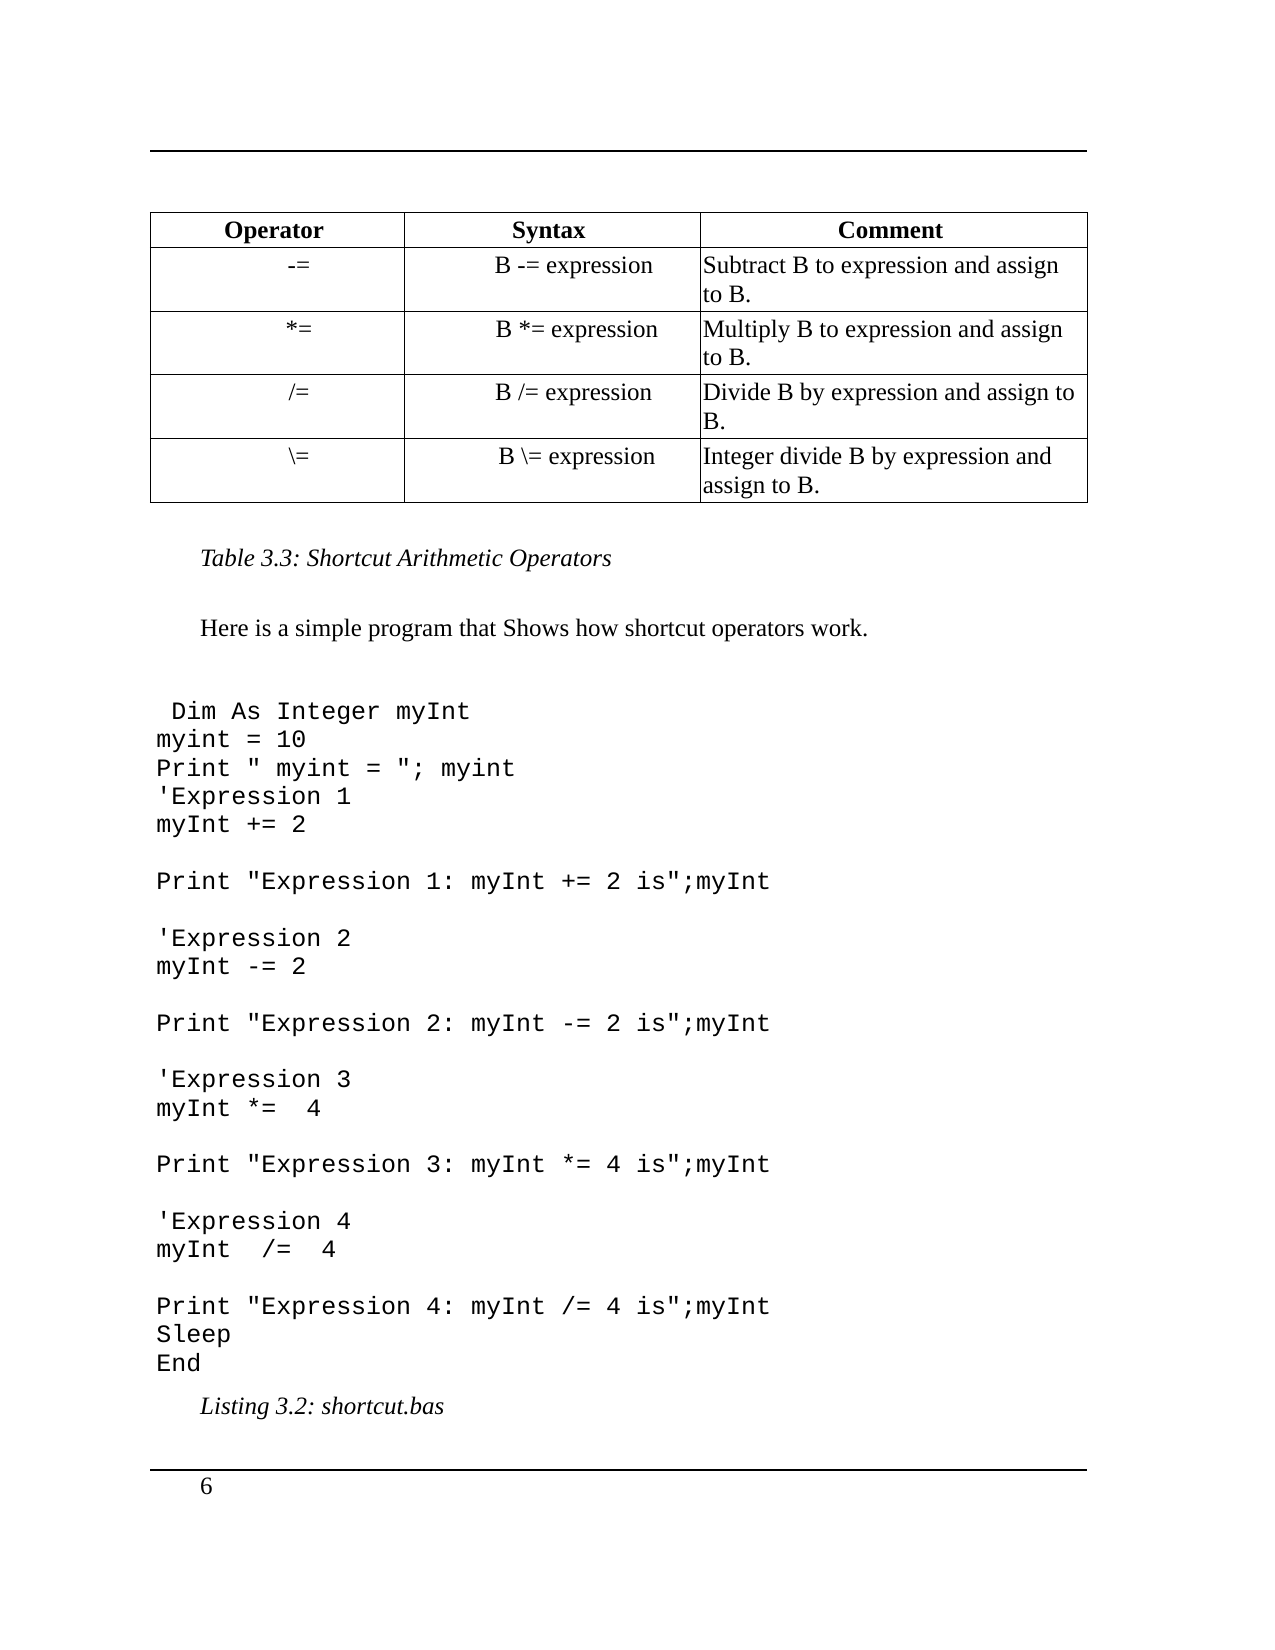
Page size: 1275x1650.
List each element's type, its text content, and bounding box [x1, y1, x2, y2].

text Print " myint = "; myint [150, 755, 1087, 784]
table_cell B -= expression [405, 248, 700, 311]
text Listing 3.2: shortcut.bas [150, 1391, 1087, 1420]
text myInt -= 2 [150, 954, 1087, 982]
text Print "Expression 3: myInt *= 4 is";myInt [150, 1152, 1087, 1180]
text 'Expression 3 [150, 1067, 1087, 1095]
table_cell Integer divide B by expression and assign to B. [701, 439, 1087, 502]
table_cell Divide B by expression and assign to B. [701, 375, 1087, 438]
text Print "Expression 2: myInt -= 2 is";myInt [150, 1010, 1087, 1039]
table_header Operator [151, 213, 404, 247]
table_cell B *= expression [405, 312, 700, 374]
text 'Expression 2 [150, 925, 1087, 954]
text 'Expression 1 [150, 784, 1087, 812]
text Sleep [150, 1322, 1087, 1350]
table_cell Multiply B to expression and assign to B. [701, 312, 1087, 374]
text 'Expression 4 [150, 1209, 1087, 1237]
text Here is a simple program that Shows how shortcut operators work. [150, 613, 1087, 642]
text Dim As Integer myInt [150, 699, 1087, 727]
text myInt += 2 [150, 812, 1087, 840]
table_cell *= [151, 312, 404, 374]
text myInt *= 4 [150, 1095, 1087, 1124]
table_cell \= [151, 439, 404, 502]
text Print "Expression 4: myInt /= 4 is";myInt [150, 1294, 1087, 1322]
text End [150, 1350, 1087, 1379]
table_cell -= [151, 248, 404, 311]
table_header Comment [701, 213, 1087, 247]
table_cell Subtract B to expression and assign to B. [701, 248, 1087, 311]
text myint = 10 [150, 727, 1087, 755]
table_header Syntax [405, 213, 700, 247]
text Print "Expression 1: myInt += 2 is";myInt [150, 869, 1087, 897]
table_cell /= [151, 375, 404, 438]
table_cell B \= expression [405, 439, 700, 502]
text Table 3.3: Shortcut Arithmetic Operators [150, 543, 1087, 572]
text myInt /= 4 [150, 1237, 1087, 1265]
table_cell B /= expression [405, 375, 700, 438]
